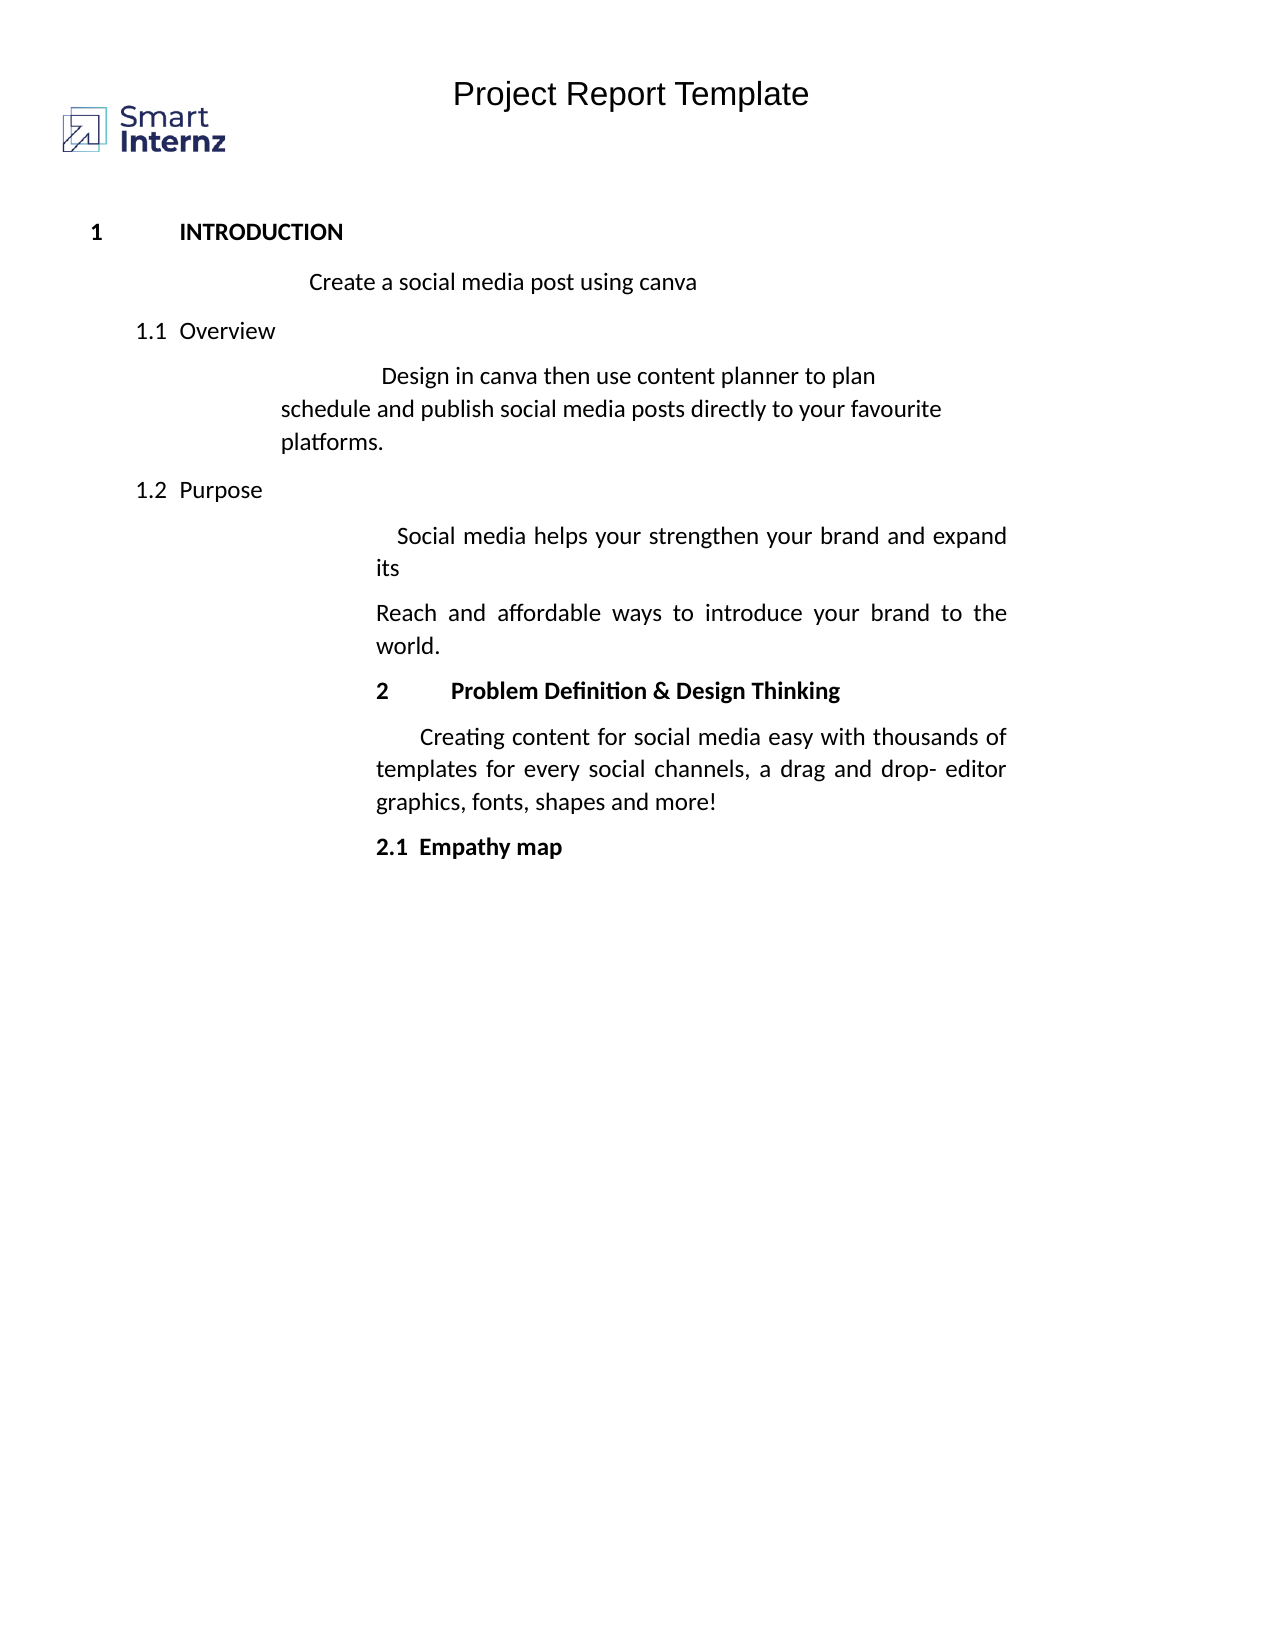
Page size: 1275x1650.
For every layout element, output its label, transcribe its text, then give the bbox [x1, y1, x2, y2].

text Social media helps your strengthen your brand and expand its [376, 520, 1008, 583]
text 2.1 Empathy map [376, 831, 1008, 862]
text Create a social media post using canva [286, 266, 1008, 296]
list Purpose [135, 474, 1008, 505]
text Project Report Template [62, 74, 1008, 151]
text Design in canva then use content planner to plan schedule and publish social media posts directly to your favourite platforms. [279, 360, 970, 456]
list Problem Definition & Design Thinking [376, 675, 1008, 706]
text Reach and affordable ways to introduce your brand to the world. [376, 598, 1008, 661]
list INTRODUCTION [90, 216, 1008, 247]
list Overview [135, 315, 1008, 346]
text Creating content for social media easy with thousands of templates for every social channels, a drag and drop- editor graphics, fonts, shapes and more! [376, 721, 1008, 816]
